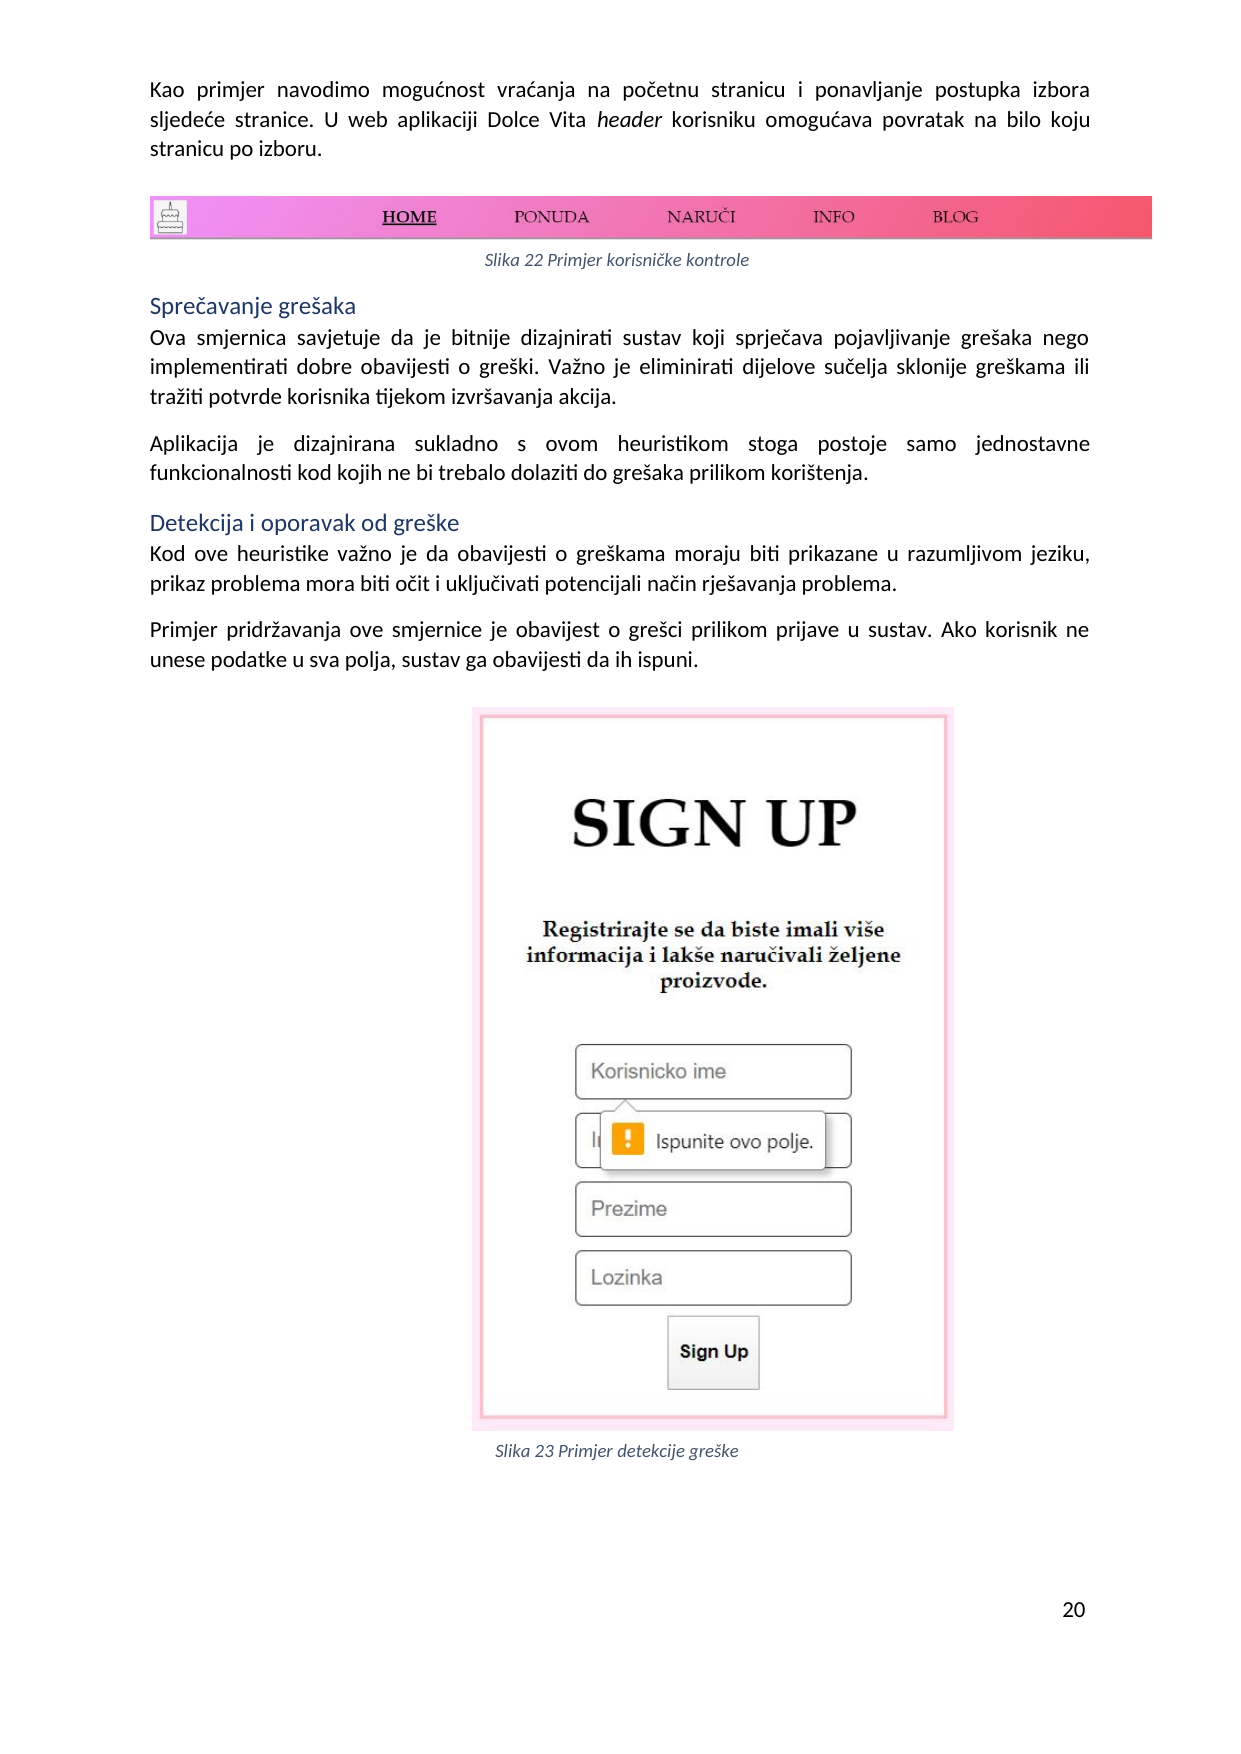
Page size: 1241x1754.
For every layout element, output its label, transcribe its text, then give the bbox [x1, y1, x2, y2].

text Ova smjernica savjetuje da je bitnije dizajnirati sustav koji sprječava pojavljivanje grešaka nego implementirati dobre obavijesti o greški. Važno je eliminirati dijelove sučelja sklonije greškama ili tražiti potvrde korisnika tijekom izvršavanja akcija. [149, 323, 1092, 410]
text Slika 22 Primjer korisničke kontrole [150, 248, 1090, 271]
subtitle Detekcija i oporavak od greške [149, 507, 1152, 537]
text Slika 23 Primjer detekcije greške [150, 1439, 1090, 1462]
text Aplikacija je dizajnirana sukladno s ovom heuristikom stoga postoje samo jednostavne funkcionalnosti kod kojih ne bi trebalo dolaziti do grešaka prilikom korištenja. [149, 429, 1092, 486]
text Kao primjer navodimo mogućnost vraćanja na početnu stranicu i ponavljanje postupka izbora sljedeće stranice. U web aplikaciji Dolce Vita header korisniku omogućava povratak na bilo koju stranicu po izboru. [149, 75, 1092, 162]
subtitle Sprečavanje grešaka [149, 290, 1152, 321]
text Kod ove heuristike važno je da obavijesti o greškama moraju biti prikazane u razumljivom jeziku, prikaz problema mora biti očit i uključivati potencijali način rješavanja problema. [149, 539, 1092, 597]
text Primjer pridržavanja ove smjernice je obavijest o grešci prilikom prijave u sustav. Ako korisnik ne unese podatke u sva polja, sustav ga obavijesti da ih ispuni. [149, 615, 1092, 673]
